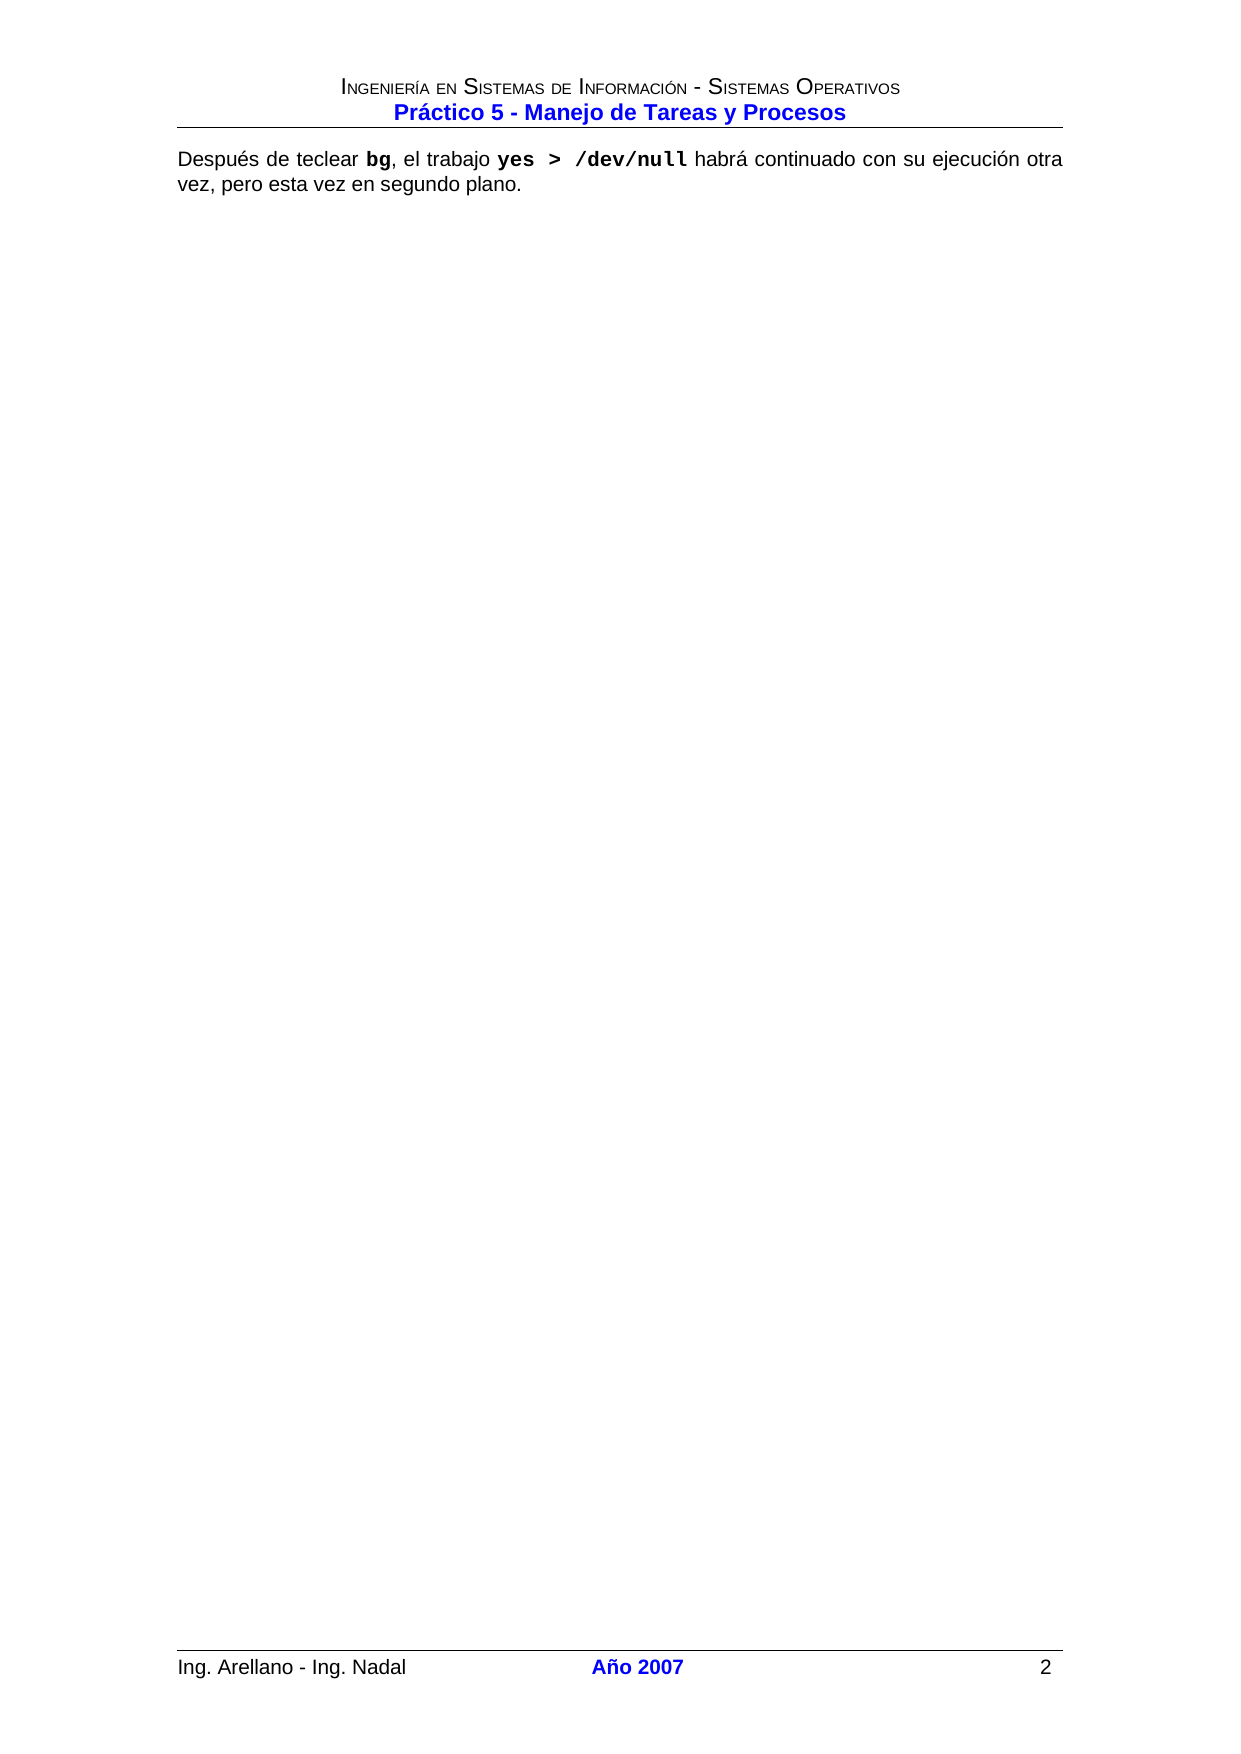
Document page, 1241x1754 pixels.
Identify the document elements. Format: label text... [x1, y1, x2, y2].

text Después de teclear bg, el trabajo yes > /dev/null habrá continuado con su ejecución otra vez, pero esta vez en segundo plano. [177, 148, 1063, 196]
